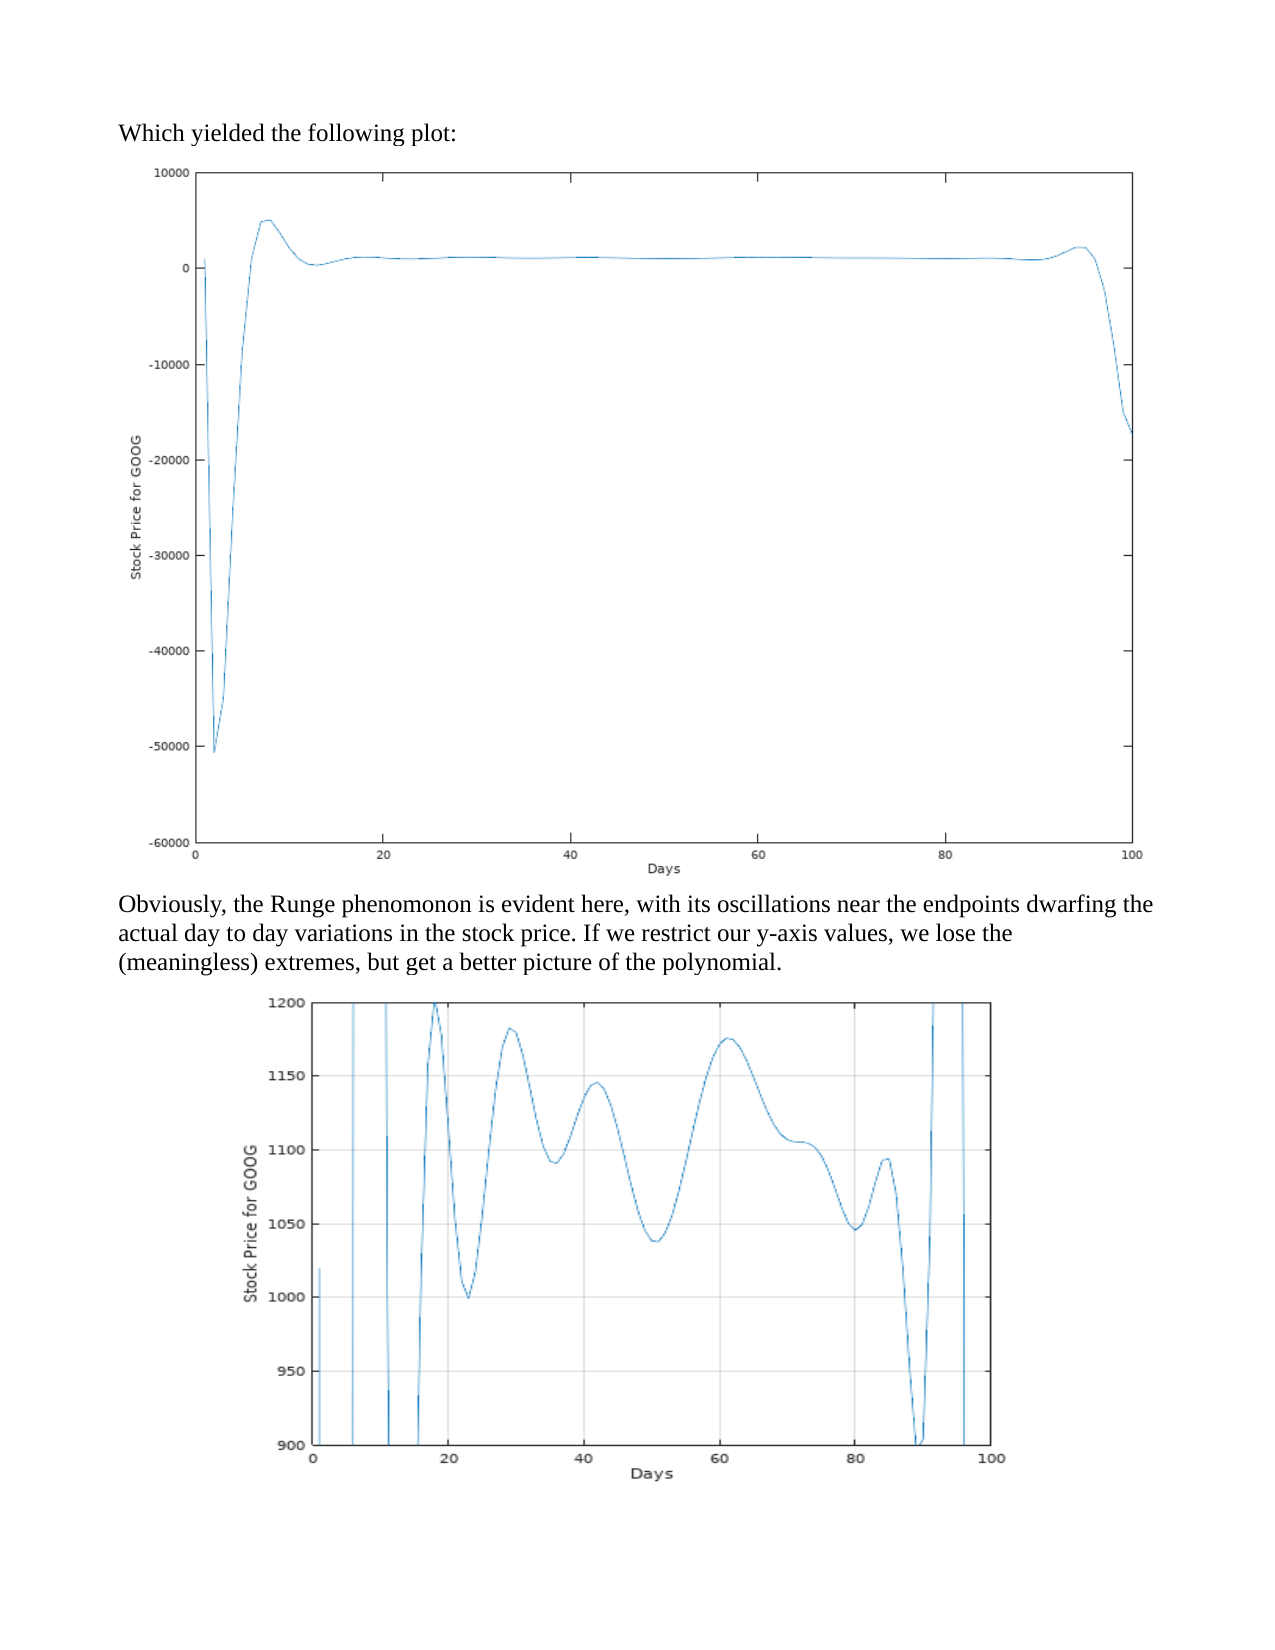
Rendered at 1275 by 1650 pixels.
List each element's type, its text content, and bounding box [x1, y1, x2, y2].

text Which yielded the following plot: [118, 118, 1157, 146]
text Obviously, the Runge phenomonon is evident here, with its oscillations near the endpoints dwarfing the actual day to day variations in the stock price. If we restrict our y-axis values, we lose the (meaningless) extremes, but get a better picture of the polynomial. [118, 890, 1157, 976]
